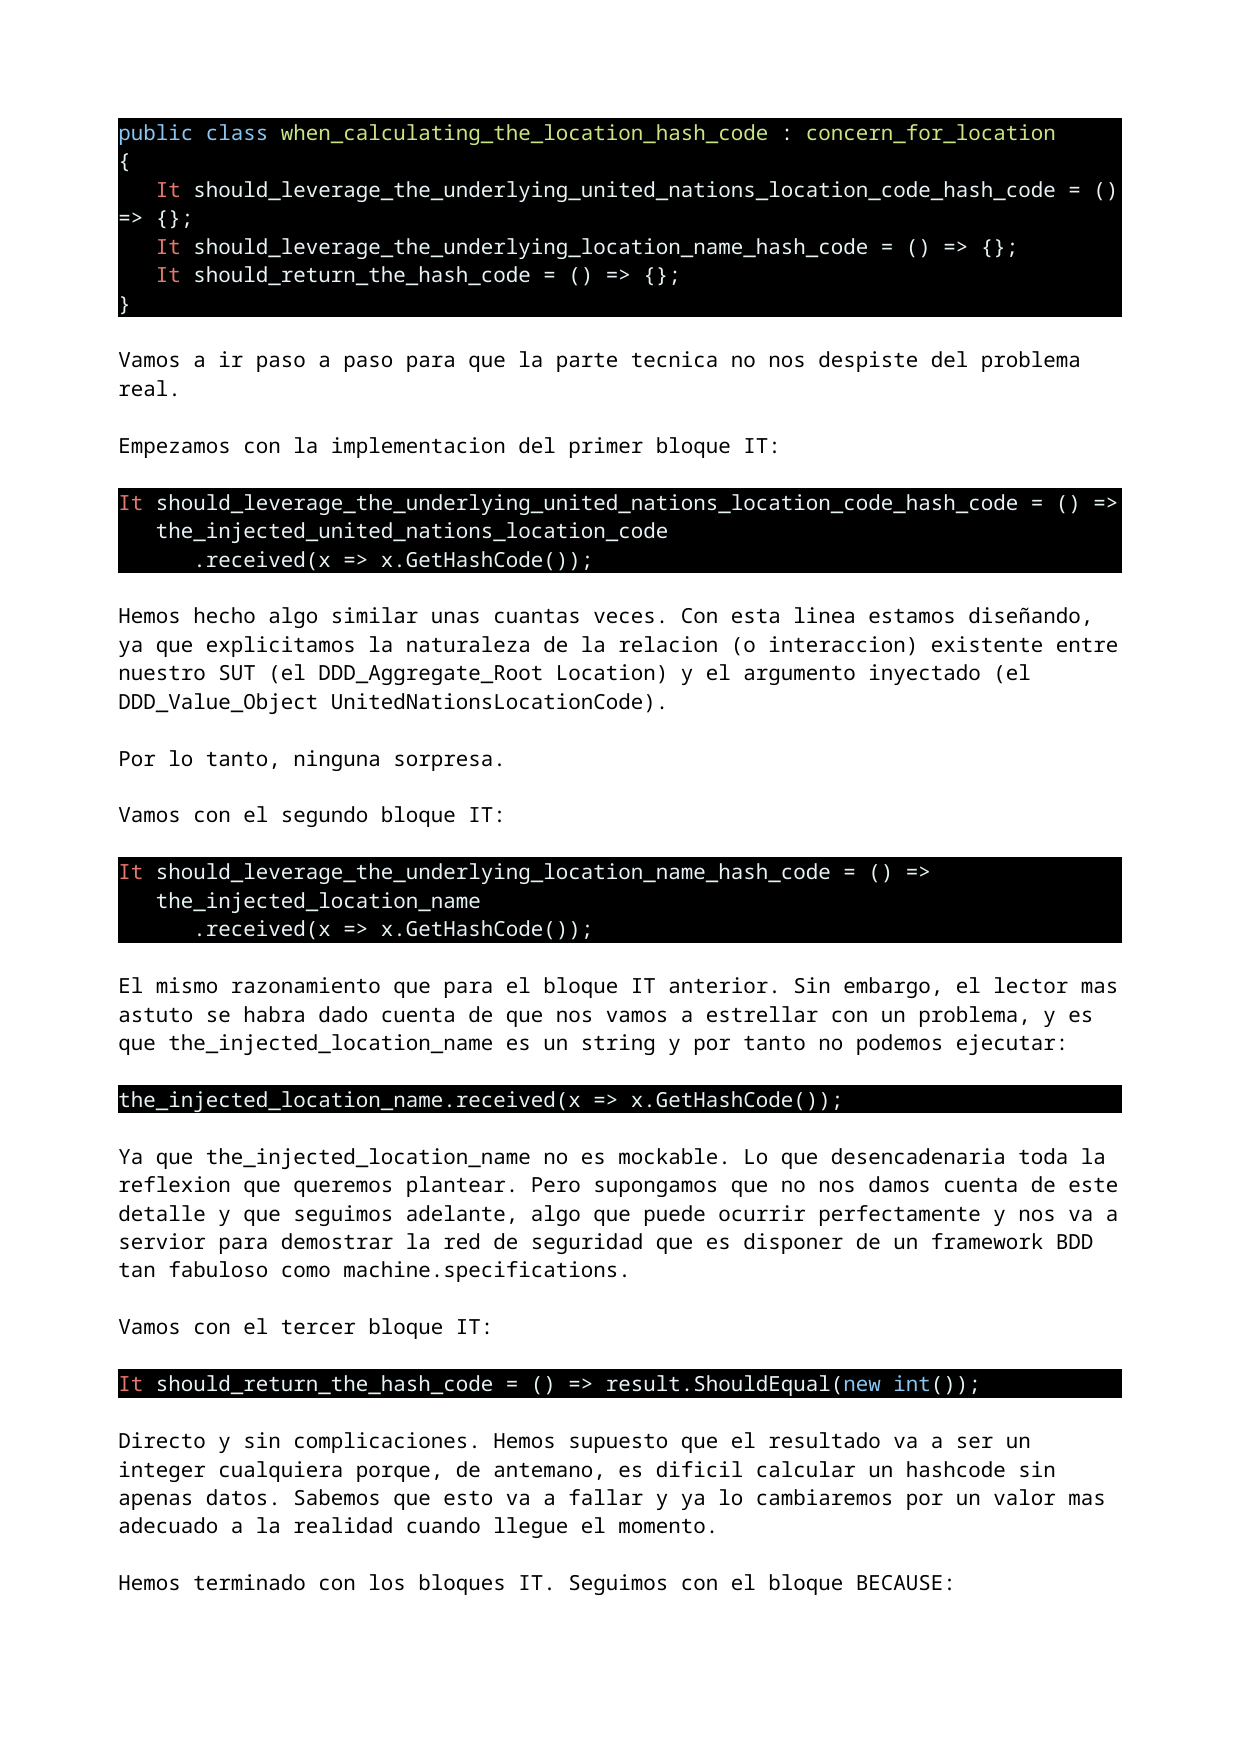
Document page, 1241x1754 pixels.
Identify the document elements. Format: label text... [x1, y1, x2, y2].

text { [118, 147, 1122, 175]
text It should_return_the_hash_code = () => result.ShouldEqual(new int()); [118, 1369, 1122, 1398]
text It should_leverage_the_underlying_united_nations_location_code_hash_code = () => [118, 488, 1122, 516]
text public class when_calculating_the_location_hash_code : concern_for_location [118, 118, 1122, 147]
text It should_leverage_the_underlying_location_name_hash_code = () => {}; [118, 232, 1122, 260]
text Empezamos con la implementacion del primer bloque IT: [118, 431, 1122, 459]
text .received(x => x.GetHashCode()); [118, 545, 1122, 573]
text Hemos terminado con los bloques IT. Seguimos con el bloque BECAUSE: [118, 1568, 1122, 1597]
text It should_leverage_the_underlying_united_nations_location_code_hash_code = () => {}; [118, 175, 1122, 232]
text the_injected_location_name.received(x => x.GetHashCode()); [118, 1085, 1122, 1113]
text } [118, 289, 1122, 317]
text Vamos con el segundo bloque IT: [118, 801, 1122, 829]
text Vamos a ir paso a paso para que la parte tecnica no nos despiste del problema real. [118, 346, 1122, 402]
text the_injected_united_nations_location_code [118, 516, 1122, 545]
text Por lo tanto, ninguna sorpresa. [118, 744, 1122, 772]
text Directo y sin complicaciones. Hemos supuesto que el resultado va a ser un integer cualquiera porque, de antemano, es dificil calcular un hashcode sin apenas datos. Sabemos que esto va a fallar y ya lo cambiaremos por un valor mas adecuado a la realidad cuando llegue el momento. [118, 1426, 1122, 1540]
text Vamos con el tercer bloque IT: [118, 1312, 1122, 1341]
text the_injected_location_name [118, 886, 1122, 914]
text El mismo razonamiento que para el bloque IT anterior. Sin embargo, el lector mas astuto se habra dado cuenta de que nos vamos a estrellar con un problema, y es que the_injected_location_name es un string y por tanto no podemos ejecutar: [118, 971, 1122, 1057]
text .received(x => x.GetHashCode()); [118, 914, 1122, 943]
text Hemos hecho algo similar unas cuantas veces. Con esta linea estamos diseñando, ya que explicitamos la naturaleza de la relacion (o interaccion) existente entre nuestro SUT (el DDD_Aggregate_Root Location) y el argumento inyectado (el DDD_Value_Object UnitedNationsLocationCode). [118, 602, 1122, 715]
text It should_return_the_hash_code = () => {}; [118, 260, 1122, 289]
text It should_leverage_the_underlying_location_name_hash_code = () => [118, 857, 1122, 886]
text Ya que the_injected_location_name no es mockable. Lo que desencadenaria toda la reflexion que queremos plantear. Pero supongamos que no nos damos cuenta de este detalle y que seguimos adelante, algo que puede ocurrir perfectamente y nos va a servior para demostrar la red de seguridad que es disponer de un framework BDD tan fabuloso como machine.specifications. [118, 1142, 1122, 1284]
